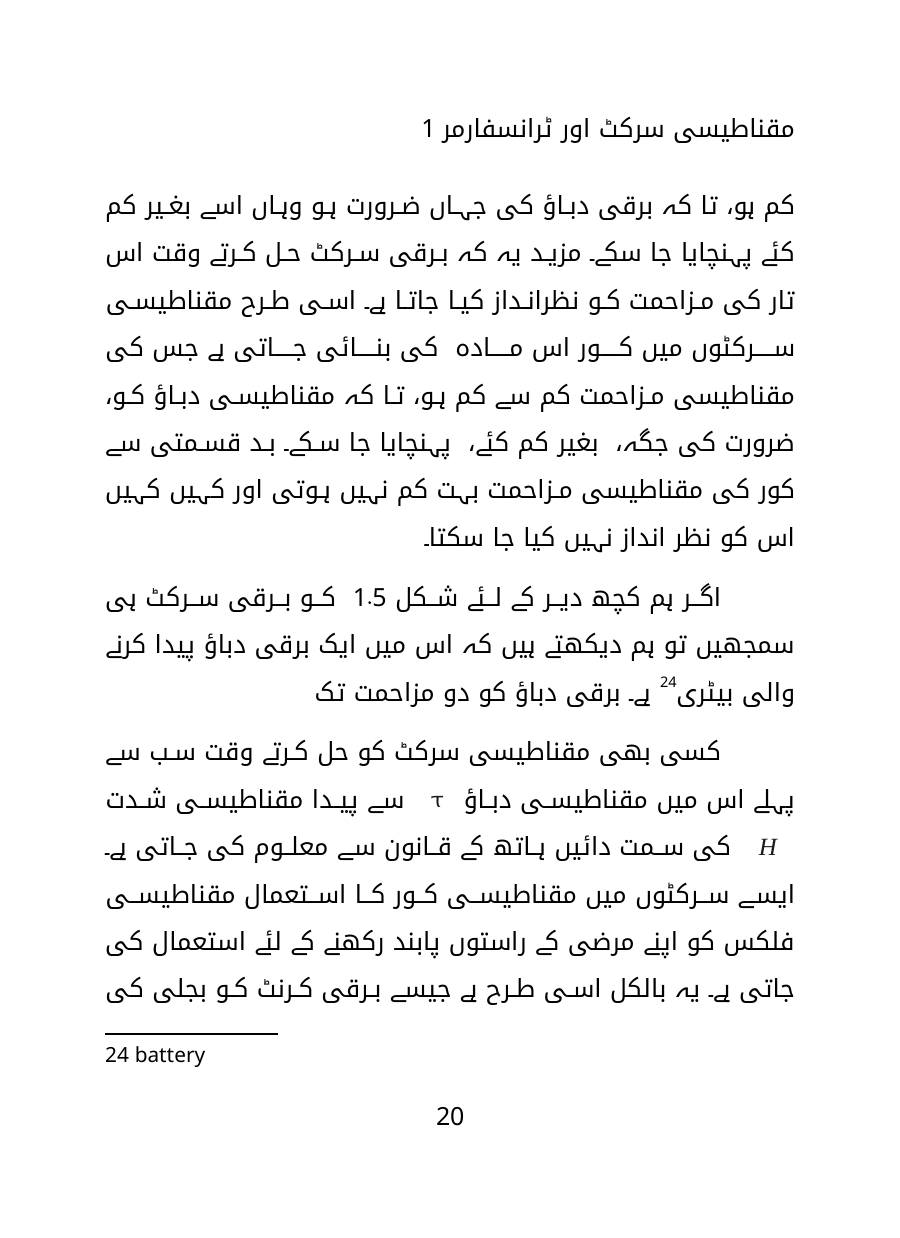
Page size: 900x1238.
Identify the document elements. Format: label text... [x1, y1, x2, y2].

text شکل 1.6 مساوات 1.24 کو دیکھ کر بنایا گیا ہے۔ یہاں کور کی مقناطیسی مزاحمت کو نظرانداز کیا گیا ہے۔مقناطیسی سرکٹوں میں کور کو بالکل یوں ہی استعمال کیا جاتا ہے جیسے برقی سرکٹ میں بجلی کی تار کو استعمال کیا جاتا ہے۔ بجلی کی تار اس مادہ کی بنائی جاتی ہے جس کی مزاحمت کم سے کم ہو، تا کہ برقی دباؤ کی جہاں ضرورت ہو وہاں اسے بغیر کم کئے پہنچایا جا سکے۔ مزید یہ کہ برقی سرکٹ حل کرتے وقت اس تار کی مزاحمت کو نظرانداز کیا جاتا ہے۔ اسی طرح مقناطیسی سرکٹوں میں کور اس مادہ کی بنائی جاتی ہے جس کی مقناطیسی مزاحمت کم سے کم ہو، تا کہ مقناطیسی دباؤ کو، ضرورت کی جگہ، بغیر کم کئے، پہنچایا جا سکے۔ بد قسمتی سے کور کی مقناطیسی مزاحمت بہت کم نہیں ہوتی اور کہیں کہیں اس کو نظر انداز نہیں کیا جا سکتا۔ [105, 182, 795, 562]
text کسی بھی مقناطیسی سرکٹ کو حل کرتے وقت سب سے پہلے اس میں مقناطیسی دباؤ سے پیدا مقناطیسی شدت کی سمت دائیں ہاتھ کے قانون سے معلوم کی جاتی ہے۔ ایسے سرکٹوں میں مقناطیسی کور کا استعمال مقناطیسی فلکس کو اپنے مرضی کے راستوں پابند رکھنے کے لئے استعمال کی جاتی ہے۔ یہ بالکل اسی طرح ہے جیسے برقی کرنٹ کو بجلی کی تار کے ذریعہ جہاں ضرورت ہو لے جایا جاتا ہے۔ [105, 729, 795, 1013]
text اگر ہم کچھ دیر کے لئے شکل 1.5 کو برقی سرکٹ ہی سمجھیں تو ہم دیکھتے ہیں کہ اس میں ایک برقی دباؤ پیدا کرنے والی بیٹری ہے۔ برقی دباؤ کو دو مزاحمت تک [105, 574, 795, 716]
text battery [105, 1040, 795, 1068]
